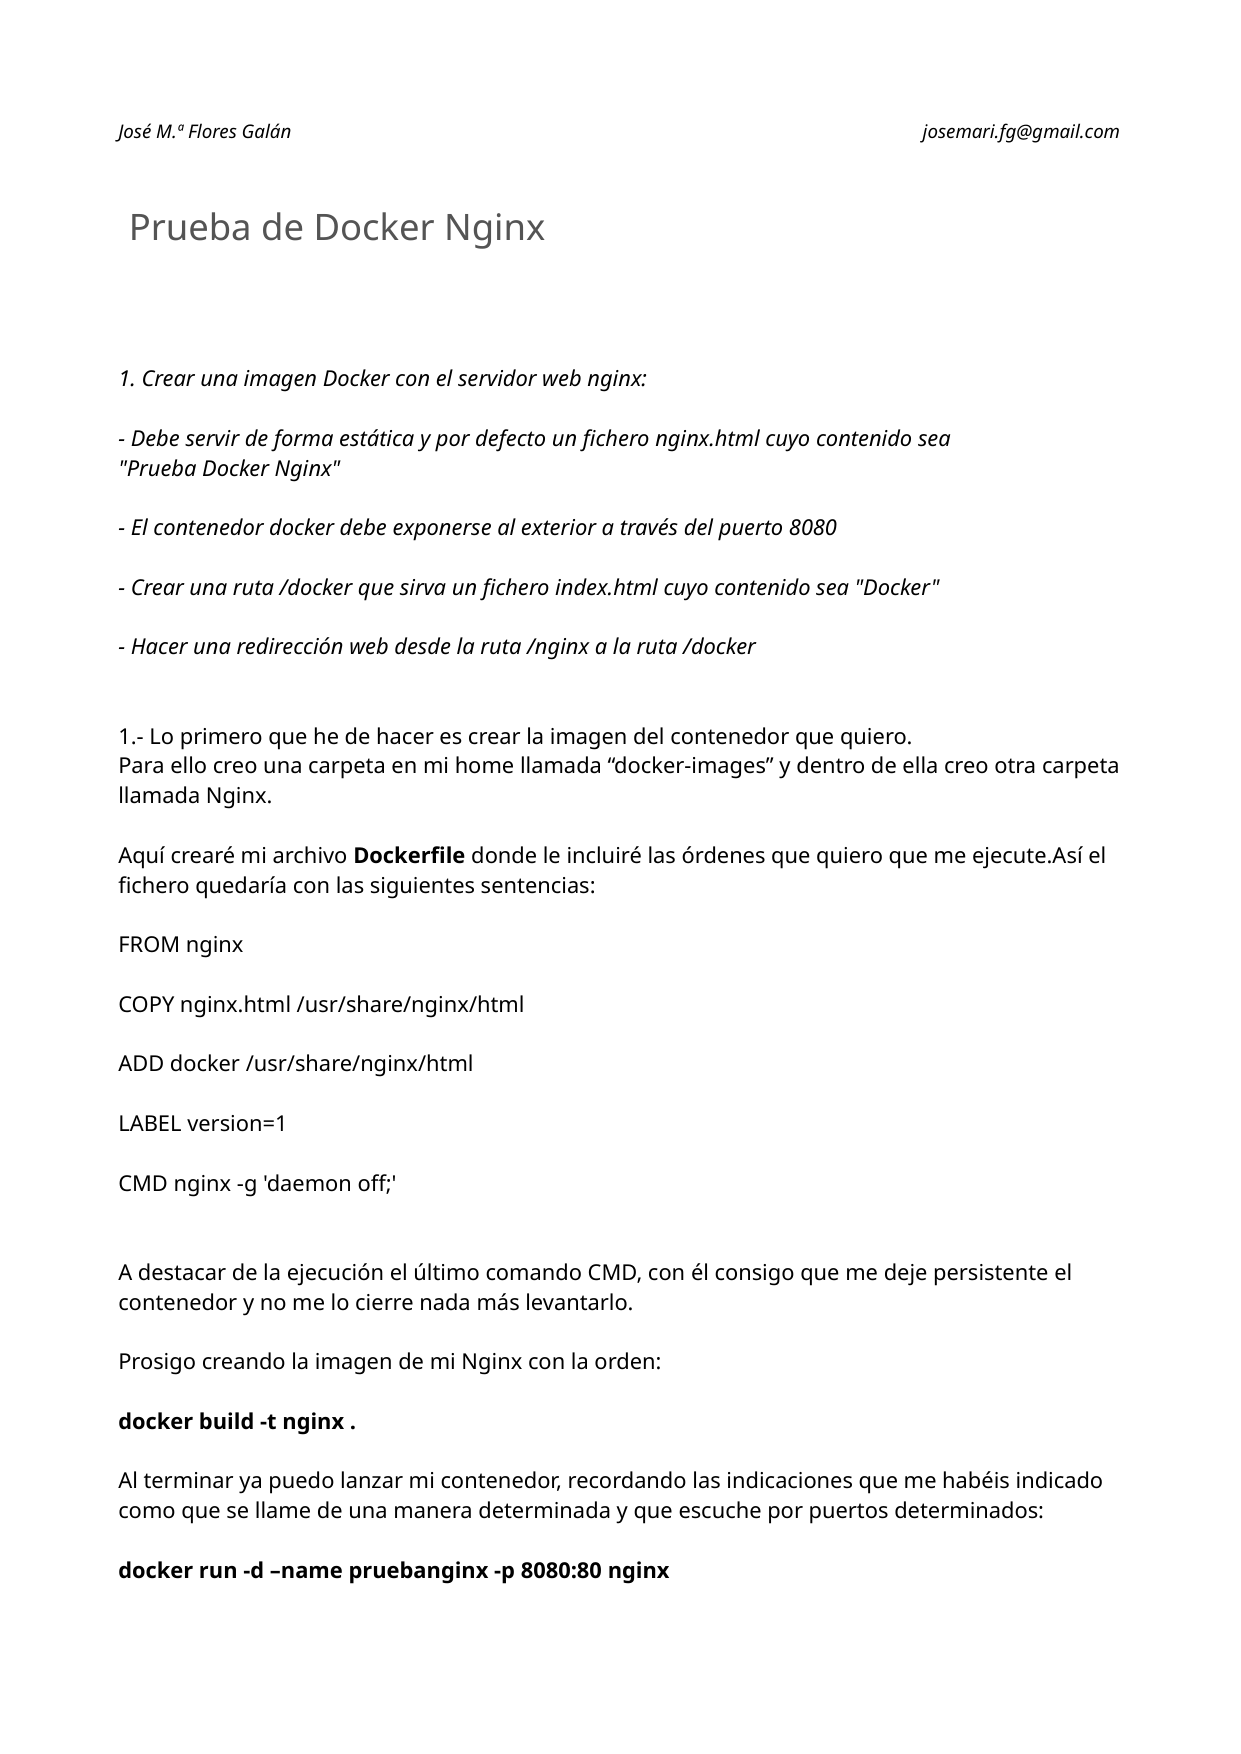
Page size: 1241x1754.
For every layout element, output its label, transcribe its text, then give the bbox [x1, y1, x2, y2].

text docker run -d –name pruebanginx -p 8080:80 nginx [118, 1555, 1122, 1585]
text Prosigo creando la imagen de mi Nginx con la orden: [118, 1346, 1122, 1376]
subtitle Prueba de Docker Nginx [128, 201, 1122, 251]
text "Prueba Docker Nginx" [118, 453, 1122, 482]
text - Crear una ruta /docker que sirva un fichero index.html cuyo contenido sea "Docker" [118, 572, 1122, 602]
text - El contenedor docker debe exponerse al exterior a través del puerto 8080 [118, 512, 1122, 542]
text LABEL version=1 [118, 1108, 1122, 1138]
text Aquí crearé mi archivo Dockerfile donde le incluiré las órdenes que quiero que me ejecute.Así el fichero quedaría con las siguientes sentencias: [118, 840, 1122, 899]
text A destacar de la ejecución el último comando CMD, con él consigo que me deje persistente el contenedor y no me lo cierre nada más levantarlo. [118, 1257, 1122, 1317]
text FROM nginx [118, 929, 1122, 959]
text - Hacer una redirección web desde la ruta /nginx a la ruta /docker [118, 631, 1122, 661]
text - Debe servir de forma estática y por defecto un fichero nginx.html cuyo contenido sea [118, 423, 1122, 453]
text COPY nginx.html /usr/share/nginx/html [118, 989, 1122, 1019]
text CMD nginx -g 'daemon off;' [118, 1168, 1122, 1197]
text ADD docker /usr/share/nginx/html [118, 1048, 1122, 1078]
text Para ello creo una carpeta en mi home llamada “docker-images” y dentro de ella creo otra carpeta llamada Nginx. [118, 751, 1122, 810]
text Al terminar ya puedo lanzar mi contenedor, recordando las indicaciones que me habéis indicado como que se llame de una manera determinada y que escuche por puertos determinados: [118, 1466, 1122, 1525]
text docker build -t nginx . [118, 1406, 1122, 1436]
text 1.- Lo primero que he de hacer es crear la imagen del contenedor que quiero. [118, 721, 1122, 751]
text 1. Crear una imagen Docker con el servidor web nginx: [118, 363, 1122, 393]
